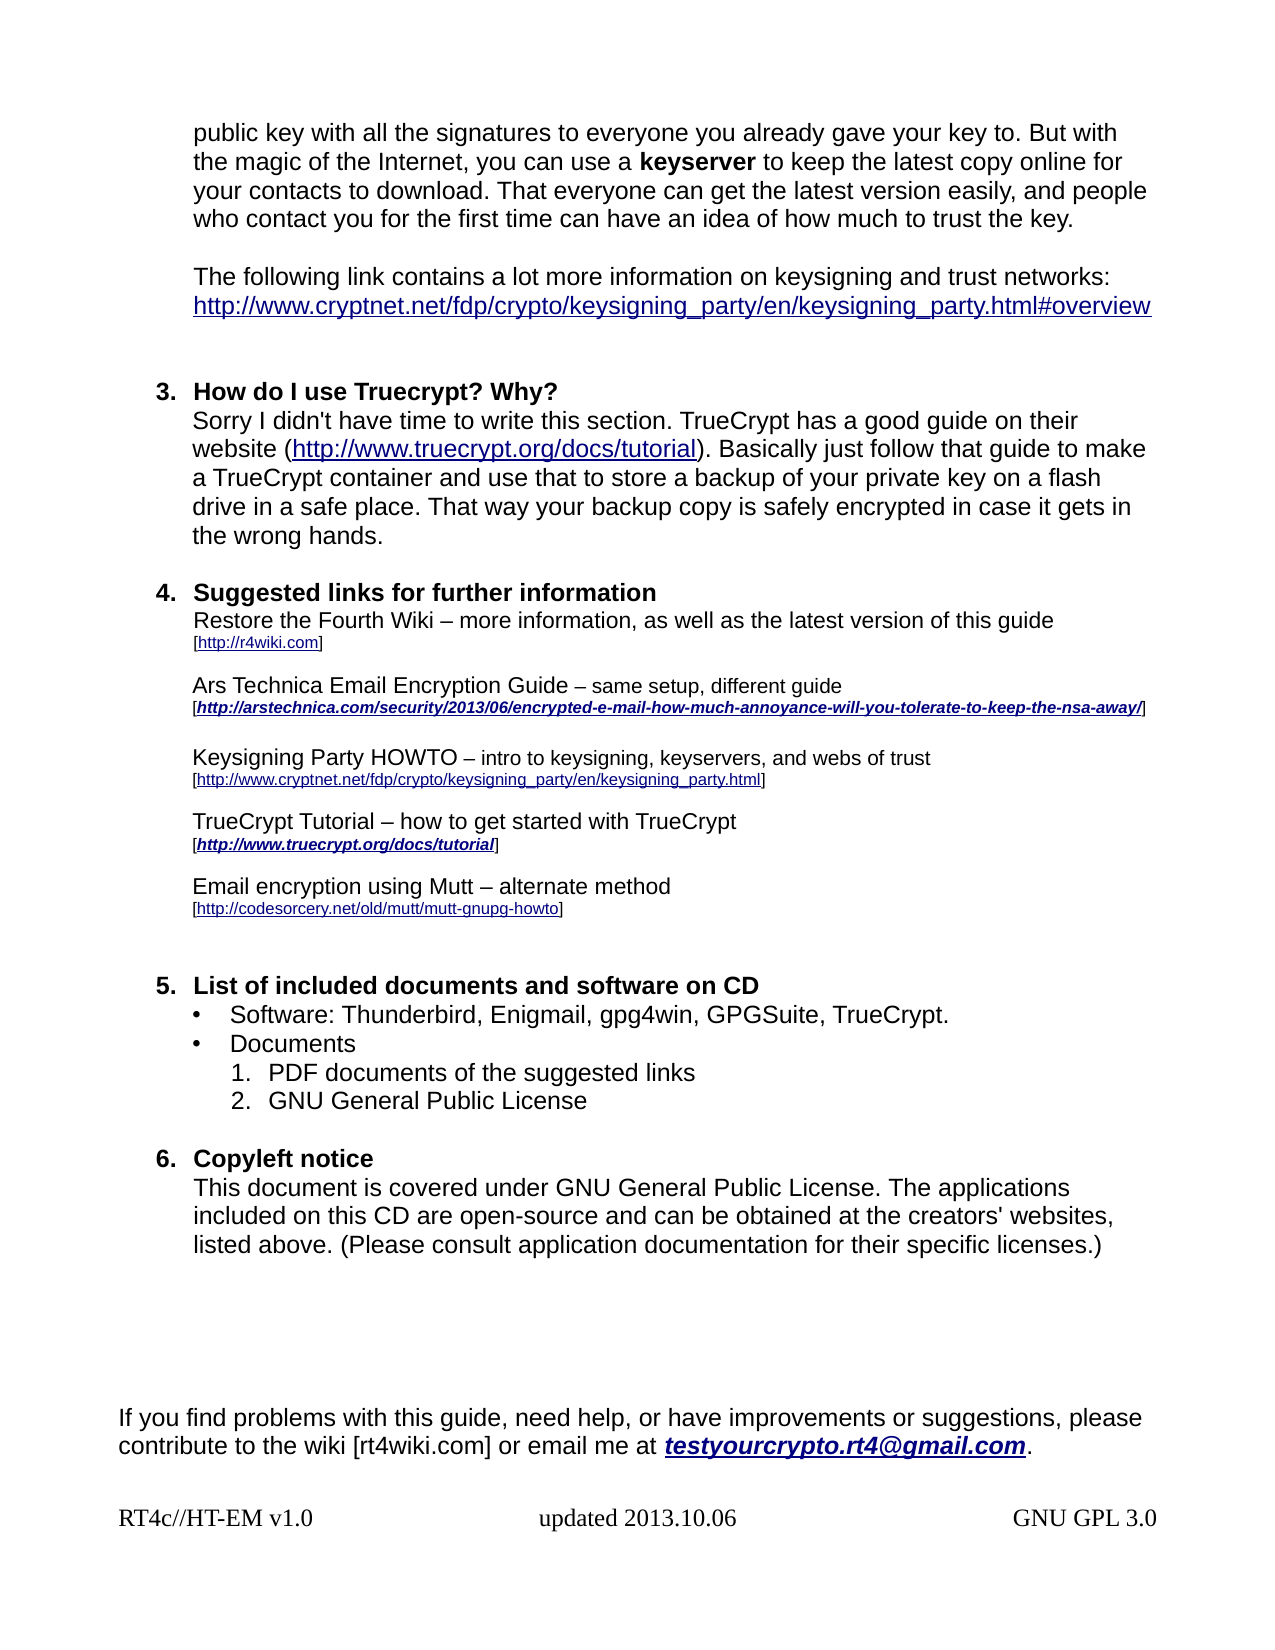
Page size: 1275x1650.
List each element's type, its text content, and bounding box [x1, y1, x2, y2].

text [http://arstechnica.com/security/2013/06/encrypted-e-mail-how-much-annoyance-will-you-tolerate-to-keep-the-nsa-away/] [192, 698, 1157, 717]
list This document is covered under GNU General Public License. The applications included on this CD are open-source and can be obtained at the creators' websites, listed above. (Please consult application documentation for their specific licenses.) [156, 1172, 1157, 1259]
text Keysigning Party HOWTO – intro to keysigning, keyservers, and webs of trust [192, 743, 1157, 770]
list PDF documents of the suggested links [231, 1057, 1157, 1086]
text [http://codesorcery.net/old/mutt/mutt-gnupg-howto] [192, 899, 1157, 918]
list GNU General Public License [231, 1086, 1157, 1115]
text Email encryption using Mutt – alternate method [192, 873, 1157, 899]
list Software: Thunderbird, Enigmail, gpg4win, GPGSuite, TrueCrypt. [192, 1000, 1157, 1029]
text Ars Technica Email Encryption Guide – same setup, different guide [118, 672, 1157, 698]
text [http://www.truecrypt.org/docs/tutorial] [192, 834, 1157, 854]
list List of included documents and software on CD [156, 971, 1157, 1000]
text TrueCrypt Tutorial – how to get started with TrueCrypt [192, 808, 1157, 834]
list [http://r4wiki.com] [156, 633, 1157, 652]
list Suggested links for further information [156, 578, 1157, 607]
list How do I use Truecrypt? Why? [156, 377, 1157, 406]
list public key with all the signatures to everyone you already gave your key to. But with the magic of the Internet, you can use a keyserver to keep the latest copy online for your contacts to download. That everyone can get the latest version easily, and people who contact you for the first time can have an idea of how much to trust the key. [156, 118, 1157, 233]
list Restore the Fourth Wiki – more information, as well as the latest version of this guide [156, 607, 1157, 633]
list The following link contains a lot more information on keysigning and trust networks: [156, 262, 1157, 291]
list http://www.cryptnet.net/fdp/crypto/keysigning_party/en/keysigning_party.html#overview [156, 291, 1157, 319]
text Sorry I didn't have time to write this section. TrueCrypt has a good guide on their website (http://www.truecrypt.org/docs/tutorial). Basically just follow that guide to make a TrueCrypt container and use that to store a backup of your private key on a flash drive in a safe place. That way your backup copy is safely encrypted in case it gets in the wrong hands. [192, 406, 1157, 549]
list Documents [192, 1029, 1157, 1057]
list Copyleft notice [156, 1144, 1157, 1172]
text If you find problems with this guide, need help, or have improvements or suggestions, please contribute to the wiki [rt4wiki.com] or email me at testyourcrypto.rt4@gmail.com. [118, 1402, 1157, 1460]
text [http://www.cryptnet.net/fdp/crypto/keysigning_party/en/keysigning_party.html] [192, 770, 1157, 789]
